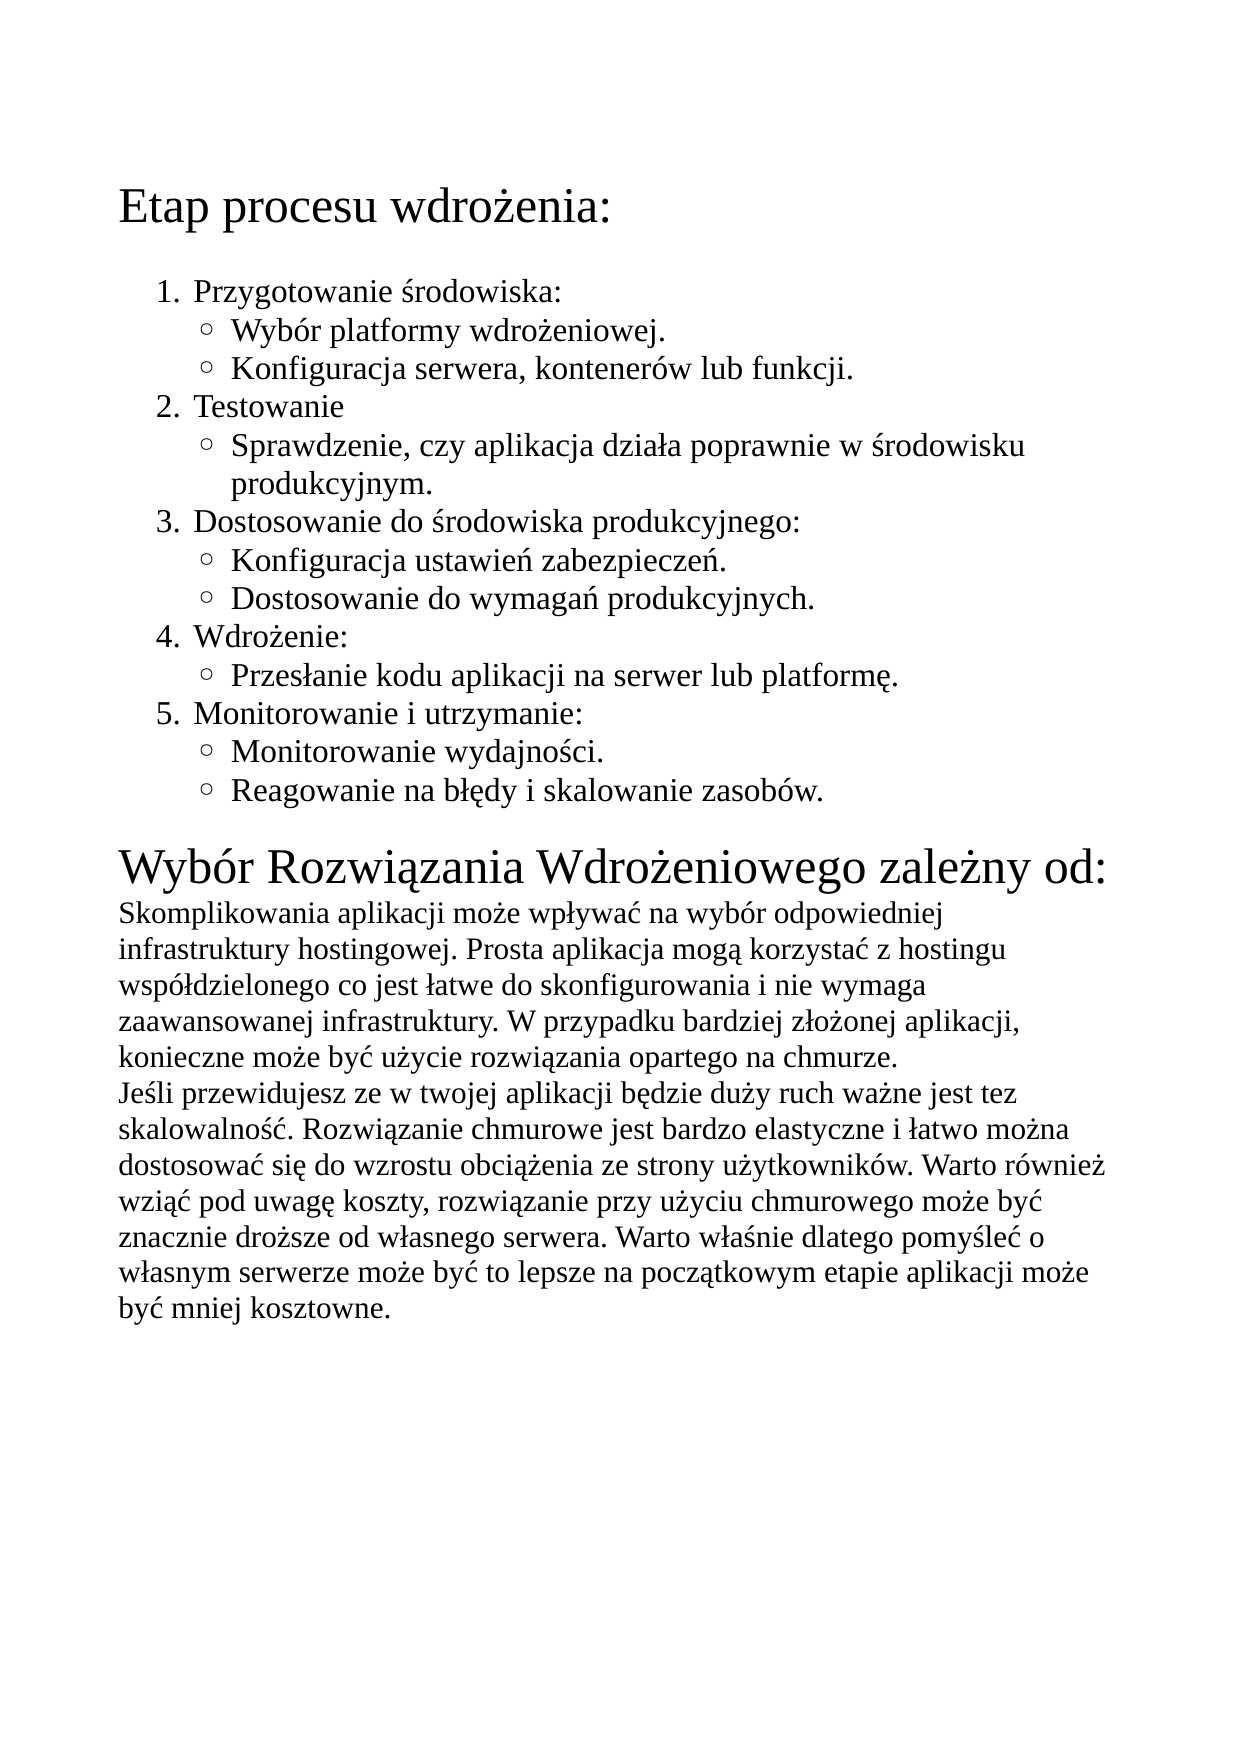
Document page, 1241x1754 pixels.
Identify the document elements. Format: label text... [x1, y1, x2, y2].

list Konfiguracja ustawień zabezpieczeń. [193, 540, 1122, 578]
list Sprawdzenie, czy aplikacja działa poprawnie w środowisku produkcyjnym. [193, 425, 1122, 501]
text Skomplikowania aplikacji może wpływać na wybór odpowiedniej infrastruktury hostingowej. Prosta aplikacja mogą korzystać z hostingu współdzielonego co jest łatwe do skonfigurowania i nie wymaga zaawansowanej infrastruktury. W przypadku bardziej złożonej aplikacji, konieczne może być użycie rozwiązania opartego na chmurze. [118, 894, 1122, 1074]
list Testowanie [156, 386, 1122, 425]
list Wybór platformy wdrożeniowej. [193, 310, 1122, 348]
list Konfiguracja serwera, kontenerów lub funkcji. [193, 348, 1122, 386]
list Przesłanie kodu aplikacji na serwer lub platformę. [193, 655, 1122, 693]
list Dostosowanie do wymagań produkcyjnych. [193, 578, 1122, 616]
list Monitorowanie wydajności. [193, 731, 1122, 770]
list Reagowanie na błędy i skalowanie zasobów. [193, 770, 1122, 808]
list Przygotowanie środowiska: [156, 271, 1122, 310]
list Etap procesu wdrożenia: [83, 176, 1122, 233]
text Wybór Rozwiązania Wdrożeniowego zależny od: [118, 837, 1122, 894]
list Wdrożenie: [156, 616, 1122, 655]
list Dostosowanie do środowiska produkcyjnego: [156, 501, 1122, 540]
text Jeśli przewidujesz ze w twojej aplikacji będzie duży ruch ważne jest tez skalowalność. Rozwiązanie chmurowe jest bardzo elastyczne i łatwo można dostosować się do wzrostu obciążenia ze strony użytkowników. Warto również wziąć pod uwagę koszty, rozwiązanie przy użyciu chmurowego może być znacznie droższe od własnego serwera. Warto właśnie dlatego pomyśleć o własnym serwerze może być to lepsze na początkowym etapie aplikacji może być mniej kosztowne. [118, 1074, 1122, 1326]
list Monitorowanie i utrzymanie: [156, 693, 1122, 731]
